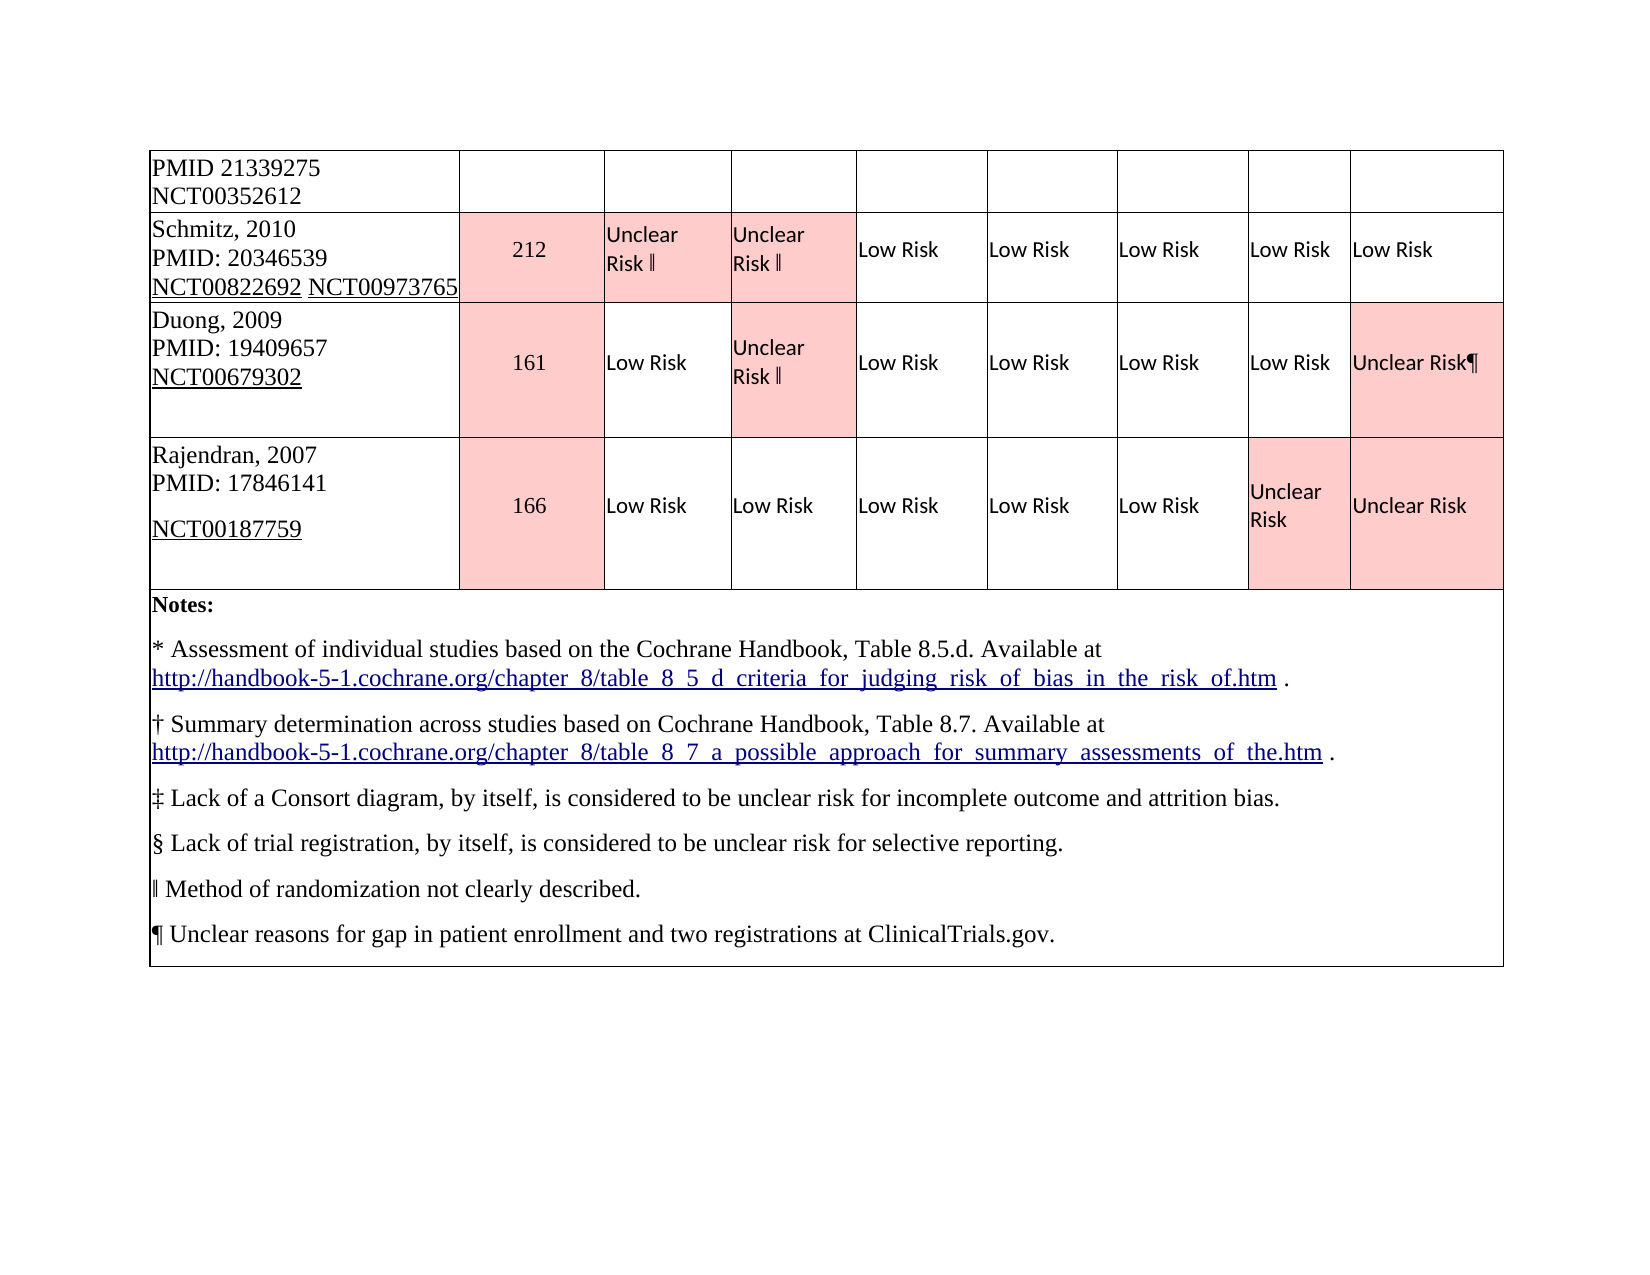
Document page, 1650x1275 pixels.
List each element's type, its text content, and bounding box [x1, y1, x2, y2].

table_cell [988, 151, 1117, 212]
table_cell 161 [460, 303, 604, 437]
table_cell Unclear Risk [1249, 438, 1350, 589]
table_cell Low Risk [732, 438, 856, 589]
table_cell [460, 151, 604, 212]
table_cell 212 [460, 213, 604, 302]
table_cell Duong, 2009 PMID: 19409657 NCT00679302 [151, 303, 459, 437]
table_cell PMID 21339275 NCT00352612 [151, 151, 459, 212]
table_cell Low Risk [1351, 213, 1503, 302]
table_cell Low Risk [857, 213, 987, 302]
table_cell Unclear Risk [1351, 438, 1503, 589]
table_cell Low Risk [988, 438, 1117, 589]
table_cell Low Risk [605, 438, 731, 589]
table_cell Unclear Risk ‖ [605, 213, 731, 302]
table_cell 166 [460, 438, 604, 589]
table_cell [857, 151, 987, 212]
table_cell Schmitz, 2010 PMID: 20346539 NCT00822692 NCT00973765 [151, 213, 459, 302]
table_cell Unclear Risk ‖ [732, 213, 856, 302]
table_cell Low Risk [605, 303, 731, 437]
table_cell [1351, 151, 1503, 212]
table_cell Low Risk [988, 303, 1117, 437]
table_cell Notes: * Assessment of individual studies based on the Cochrane Handbook, Table 8.5.d. Available at http://handbook-5-1.cochrane.org/chapter_8/table_8_5_d_criteria_for_judging_risk_of_bias_in_the_risk_of.htm . † Summary determination across studies based on Cochrane Handbook, Table 8.7. Available at http://handbook-5-1.cochrane.org/chapter_8/table_8_7_a_possible_approach_for_summary_assessments_of_the.htm . ‡ Lack of a Consort diagram, by itself, is considered to be unclear risk for incomplete outcome and attrition bias. § Lack of trial registration, by itself, is considered to be unclear risk for selective reporting. ‖ Method of randomization not clearly described. ¶ Unclear reasons for gap in patient enrollment and two registrations at ClinicalTrials.gov. [151, 590, 1503, 966]
table_cell Unclear Risk¶ [1351, 303, 1503, 437]
table_cell Low Risk [1118, 438, 1248, 589]
table_cell Low Risk [1118, 213, 1248, 302]
table_cell Unclear Risk ‖ [732, 303, 856, 437]
table_cell [732, 151, 856, 212]
table_cell [1118, 151, 1248, 212]
table_cell Low Risk [857, 303, 987, 437]
table_cell Low Risk [1249, 213, 1350, 302]
table_cell Low Risk [988, 213, 1117, 302]
table_cell [1249, 151, 1350, 212]
table_cell [605, 151, 731, 212]
table_cell Rajendran, 2007 PMID: 17846141 NCT00187759 [151, 438, 459, 589]
table_cell Low Risk [1249, 303, 1350, 437]
table_cell Low Risk [857, 438, 987, 589]
table_cell Low Risk [1118, 303, 1248, 437]
